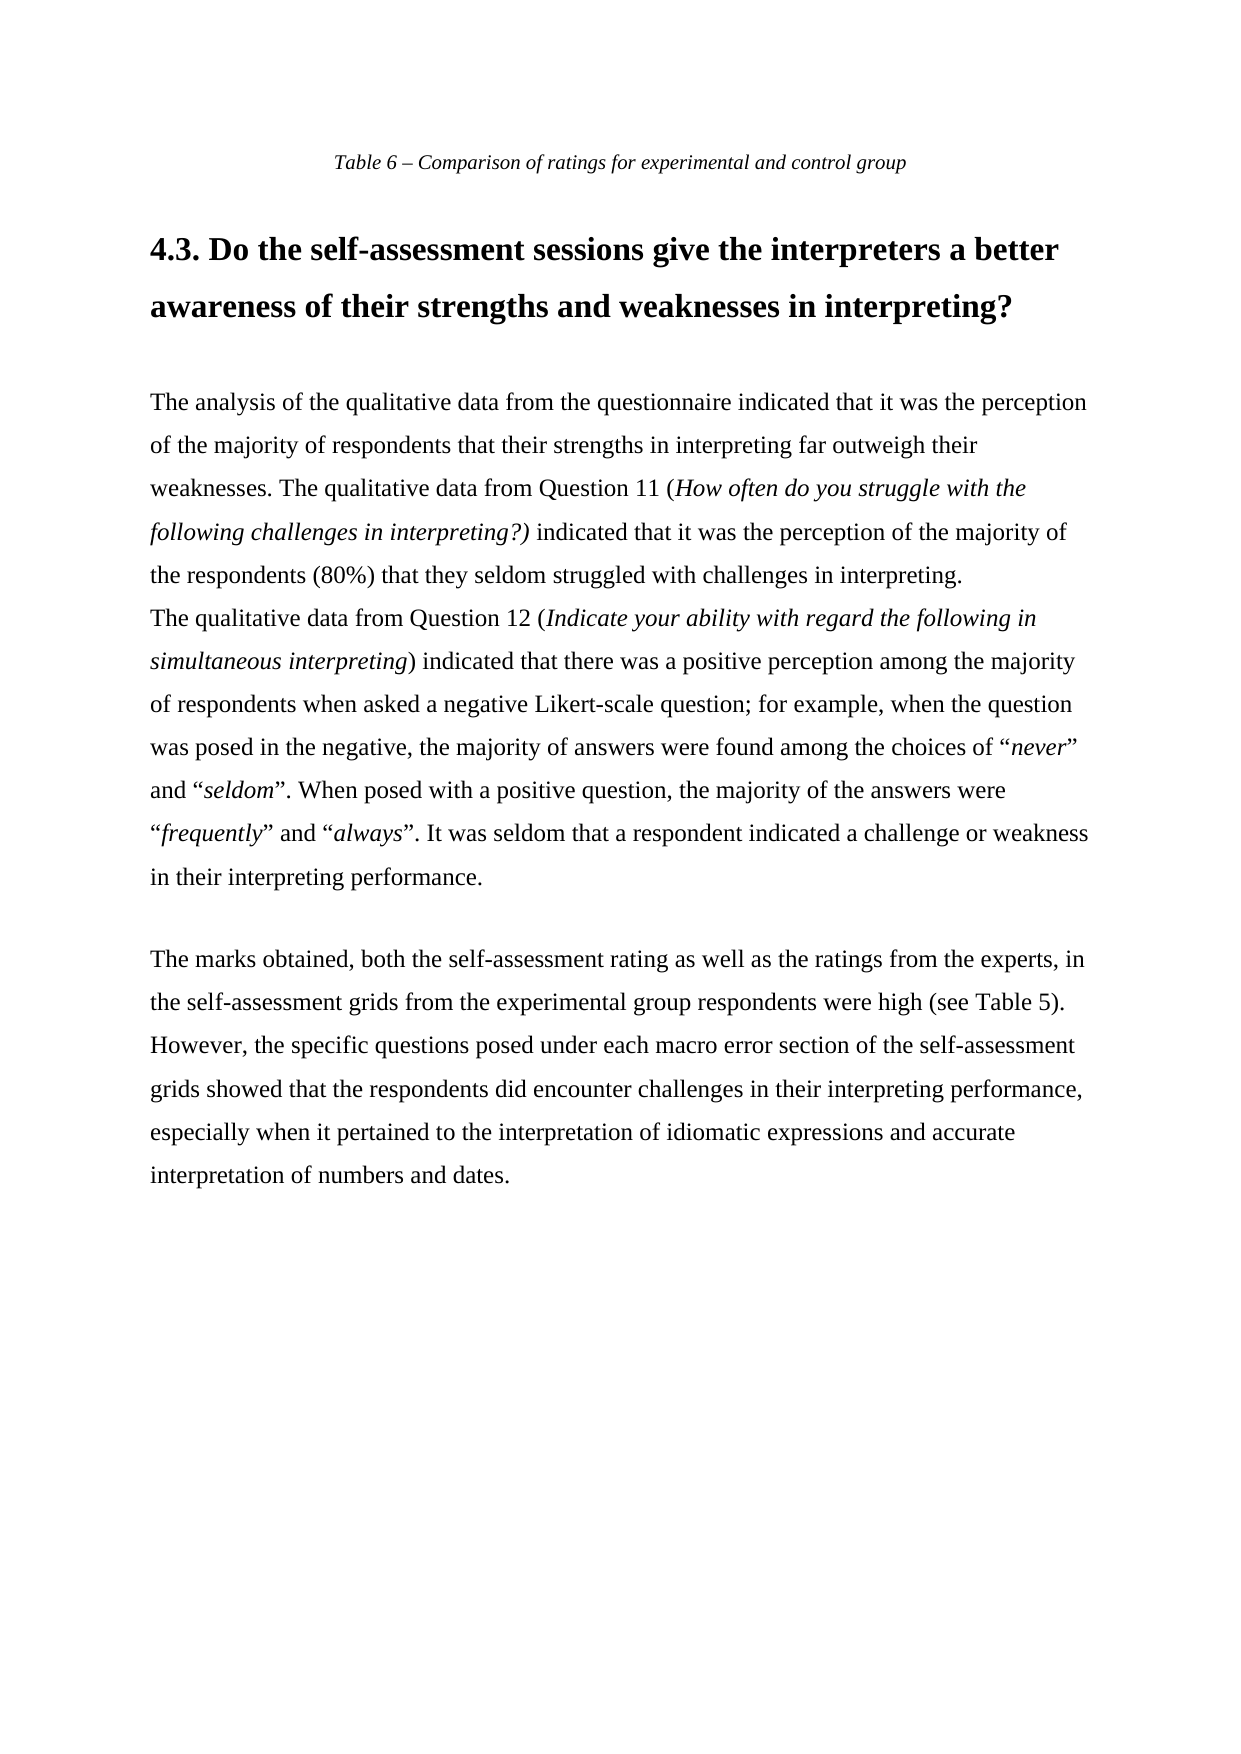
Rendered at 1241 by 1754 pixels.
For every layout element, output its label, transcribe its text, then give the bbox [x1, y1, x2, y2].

text The analysis of the qualitative data from the questionnaire indicated that it was the perception of the majority of respondents that their strengths in interpreting far outweigh their weaknesses. The qualitative data from Question 11 (How often do you struggle with the following challenges in interpreting?) indicated that it was the perception of the majority of the respondents (80%) that they seldom struggled with challenges in interpreting. [150, 387, 1090, 588]
text 4.3. Do the self-assessment sessions give the interpreters a better awareness of their strengths and weaknesses in interpreting? [150, 229, 1090, 325]
text Table 6 – Comparison of ratings for experimental and control group [150, 150, 1090, 174]
text The qualitative data from Question 12 (Indicate your ability with regard the following in simultaneous interpreting) indicated that there was a positive perception among the majority of respondents when asked a negative Likert-scale question; for example, when the question was posed in the negative, the majority of answers were found among the choices of “never” and “seldom”. When posed with a positive question, the majority of the answers were “frequently” and “always”. It was seldom that a respondent indicated a challenge or weakness in their interpreting performance. [150, 603, 1090, 890]
text The marks obtained, both the self-assessment rating as well as the ratings from the experts, in the self-assessment grids from the experimental group respondents were high (see Table 5). However, the specific questions posed under each macro error section of the self-assessment grids showed that the respondents did encounter challenges in their interpreting performance, especially when it pertained to the interpretation of idiomatic expressions and accurate interpretation of numbers and dates. [150, 944, 1090, 1189]
